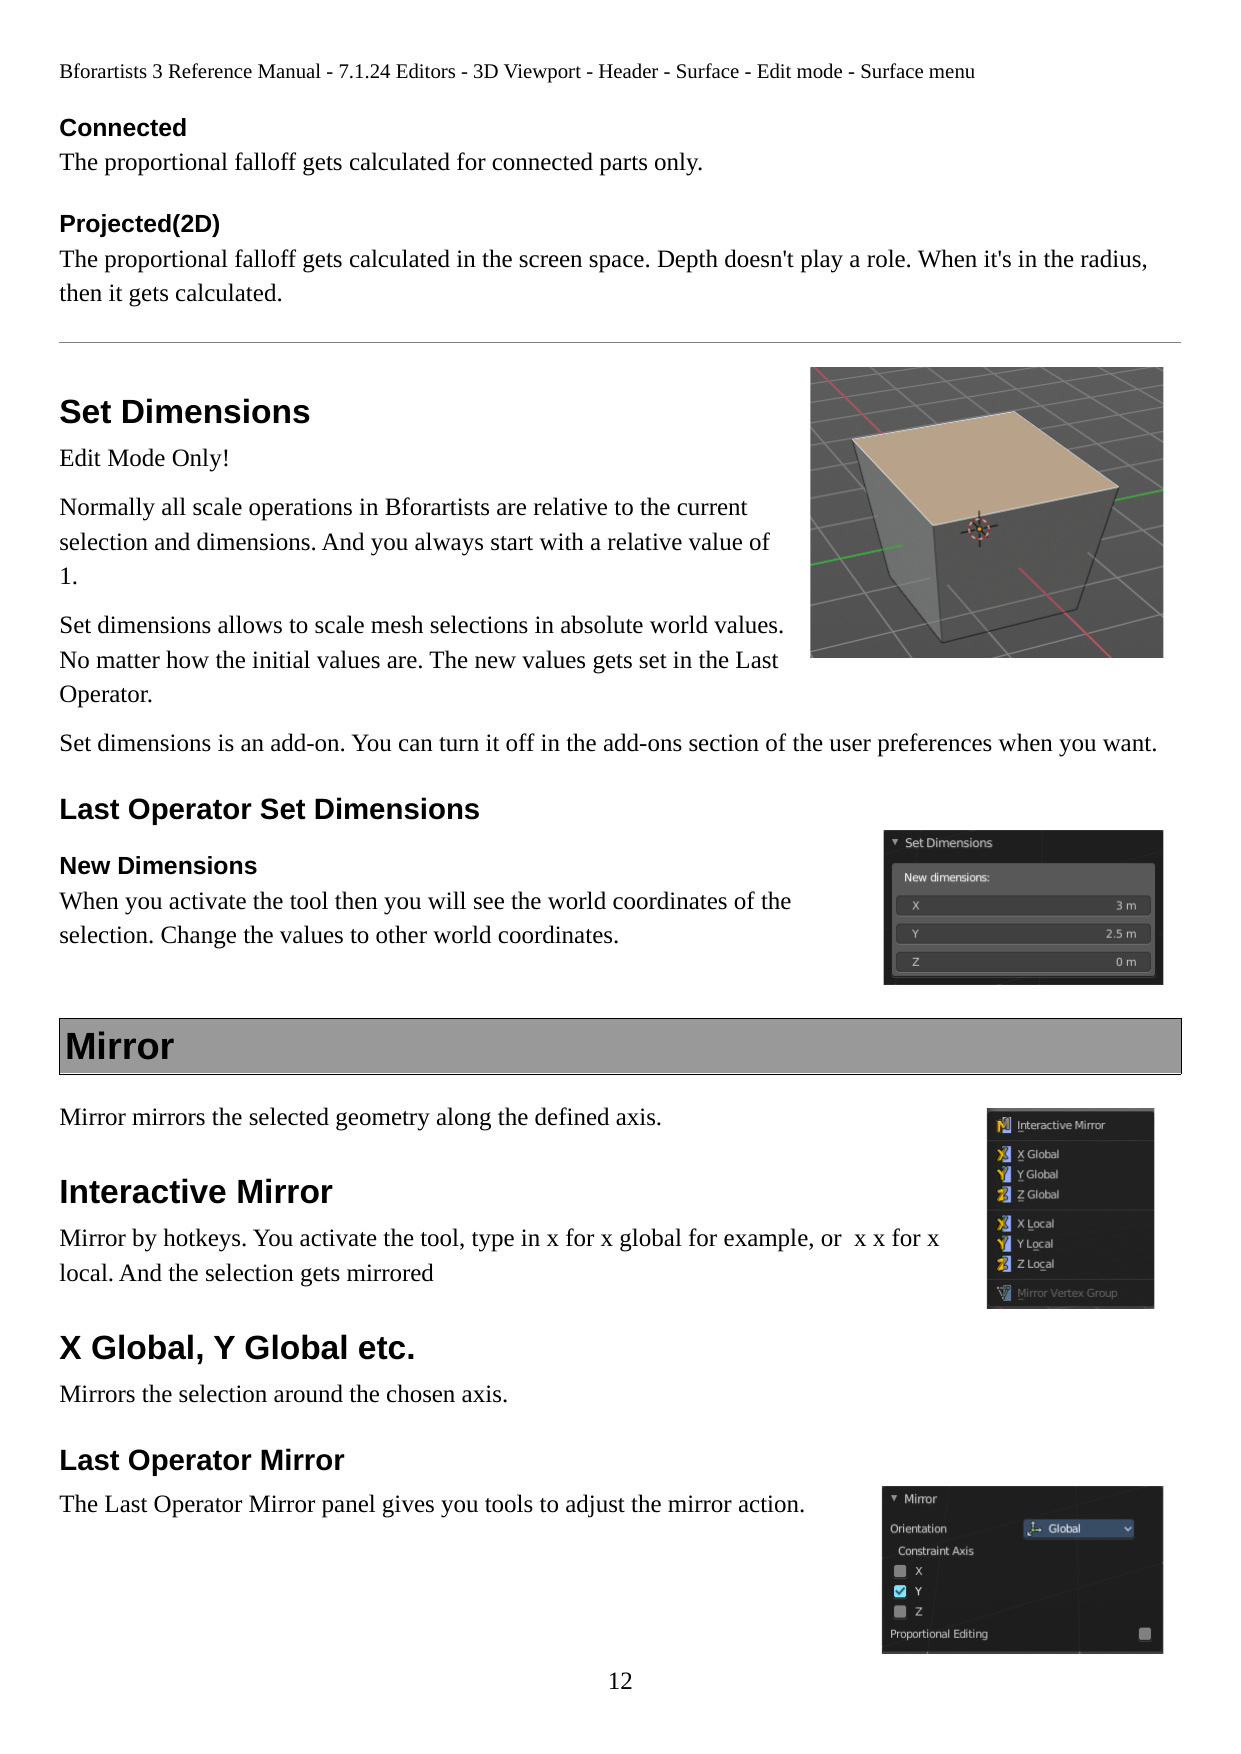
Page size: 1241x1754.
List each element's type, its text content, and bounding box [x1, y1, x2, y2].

text The proportional falloff gets calculated for connected parts only. [59, 147, 1181, 176]
picture [986, 1108, 1155, 1309]
text Normally all scale operations in Bforartists are relative to the current selection and dimensions. And you always start with a relative value of 1. [59, 492, 810, 590]
subtitle Set Dimensions [59, 392, 810, 431]
subtitle New Dimensions [59, 851, 883, 879]
subtitle [1155, 1172, 1181, 1211]
text Set dimensions is an add-on. You can turn it off in the add-ons section of the user preferences when you want. [59, 728, 1181, 757]
picture [881, 1486, 1164, 1654]
subtitle Connected [59, 113, 1181, 141]
subtitle Projected(2D) [59, 209, 1181, 237]
text Set dimensions allows to scale mesh selections in absolute world values. No matter how the initial values are. The new values gets set in the Last Operator. [59, 611, 1181, 708]
text Edit Mode Only! [59, 443, 810, 472]
picture [883, 830, 1164, 985]
text The proportional falloff gets calculated in the screen space. Depth doesn't play a role. When it's in the radius, then it gets calculated. [59, 244, 1181, 307]
subtitle Last Operator Mirror [59, 1443, 1181, 1476]
subtitle [1164, 851, 1181, 879]
text Mirror mirrors the selected geometry along the defined axis. [59, 1102, 1181, 1131]
text Mirror by hotkeys. You activate the tool, type in x for x global for example, or x x for x local. And the selection gets mirrored [59, 1223, 986, 1287]
subtitle Last Operator Set Dimensions [59, 792, 1181, 826]
text [1164, 443, 1181, 472]
table_header Mirror [60, 1019, 1181, 1073]
subtitle X Global, Y Global etc. [59, 1328, 1181, 1366]
text The Last Operator Mirror panel gives you tools to adjust the mirror action. [59, 1489, 881, 1518]
picture [810, 367, 1164, 658]
subtitle Interactive Mirror [59, 1172, 986, 1211]
text Mirrors the selection around the chosen axis. [59, 1379, 1181, 1408]
text When you activate the tool then you will see the world coordinates of the selection. Change the values to other world coordinates. [59, 886, 883, 949]
subtitle [1164, 392, 1181, 431]
